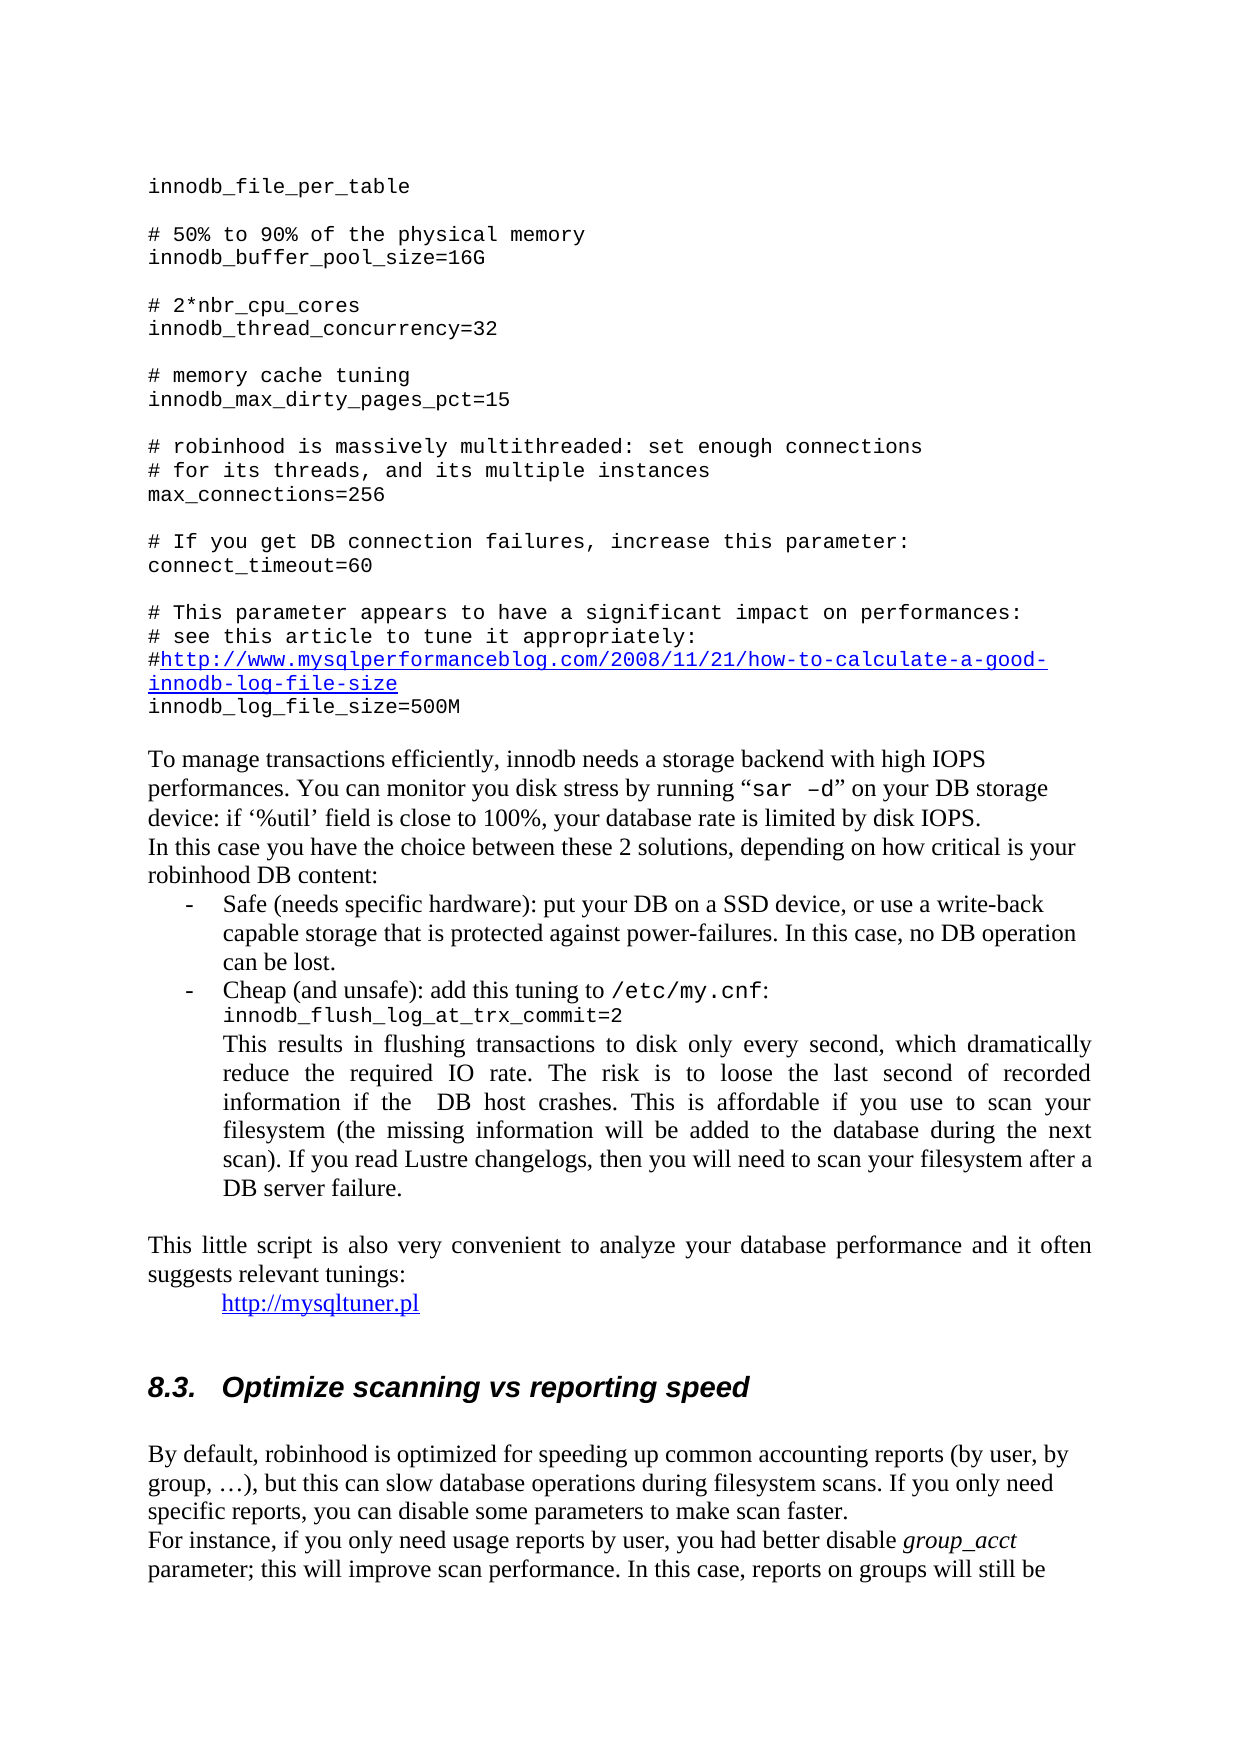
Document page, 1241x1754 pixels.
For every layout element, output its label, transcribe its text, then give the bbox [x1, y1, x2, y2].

text # If you get DB connection failures, increase this parameter: connect_timeout=60 [148, 531, 1093, 578]
text innodb_log_file_size=500M [148, 697, 1093, 720]
text By default, robinhood is optimized for speeding up common accounting reports (by user, by [148, 1439, 1093, 1468]
text innodb_buffer_pool_size=16G [148, 247, 1093, 271]
list Cheap (and unsafe): add this tuning to /etc/my.cnf: innodb_flush_log_at_trx_commit=2 [185, 975, 1093, 1029]
text # robinhood is massively multithreaded: set enough connections [148, 436, 1093, 460]
text max_connections=256 [148, 484, 1093, 507]
list Safe (needs specific hardware): put your DB on a SSD device, or use a write-back capable storage that is protected against power-failures. In this case, no DB operation can be lost. [185, 889, 1093, 975]
text # 2*nbr_cpu_cores [148, 294, 1093, 318]
subtitle Optimize scanning vs reporting speed [148, 1370, 1093, 1404]
text To manage transactions efficiently, innodb needs a storage backend with high IOPS performances. You can monitor you disk stress by running “sar –d” on your DB storage device: if ‘%util’ field is close to 100%, your database rate is limited by disk IOPS. In this case you have the choice between these 2 solutions, depending on how critical is your robinhood DB content: [148, 744, 1093, 889]
text parameter; this will improve scan performance. In this case, reports on groups will still be [148, 1554, 1093, 1583]
text # for its threads, and its multiple instances [148, 460, 1093, 484]
text This little script is also very convenient to analyze your database performance and it often suggests relevant tunings: [148, 1230, 1093, 1288]
text # memory cache tuning [148, 366, 1093, 389]
text specific reports, you can disable some parameters to make scan faster. [148, 1496, 1093, 1525]
text http://mysqltuner.pl [148, 1288, 1093, 1317]
text # see this article to tune it appropriately: #http://www.mysqlperformanceblog.com/2008/11/21/how-to-calculate-a-good-innodb-log-file-size [148, 626, 1093, 697]
text innodb_file_per_table [148, 148, 1093, 200]
text # 50% to 90% of the physical memory [148, 200, 1093, 247]
text innodb_thread_concurrency=32 [148, 318, 1093, 342]
text innodb_max_dirty_pages_pct=15 [148, 389, 1093, 413]
text group, …), but this can slow database operations during filesystem scans. If you only need [148, 1468, 1093, 1496]
text For instance, if you only need usage reports by user, you had better disable group_acct [148, 1525, 1093, 1554]
text This results in flushing transactions to disk only every second, which dramatically reduce the required IO rate. The risk is to loose the last second of recorded information if the DB host crashes. This is affordable if you use to scan your filesystem (the missing information will be added to the database during the next scan). If you read Lustre changelogs, then you will need to scan your filesystem after a DB server failure. [223, 1029, 1093, 1202]
text # This parameter appears to have a significant impact on performances: [148, 602, 1093, 626]
